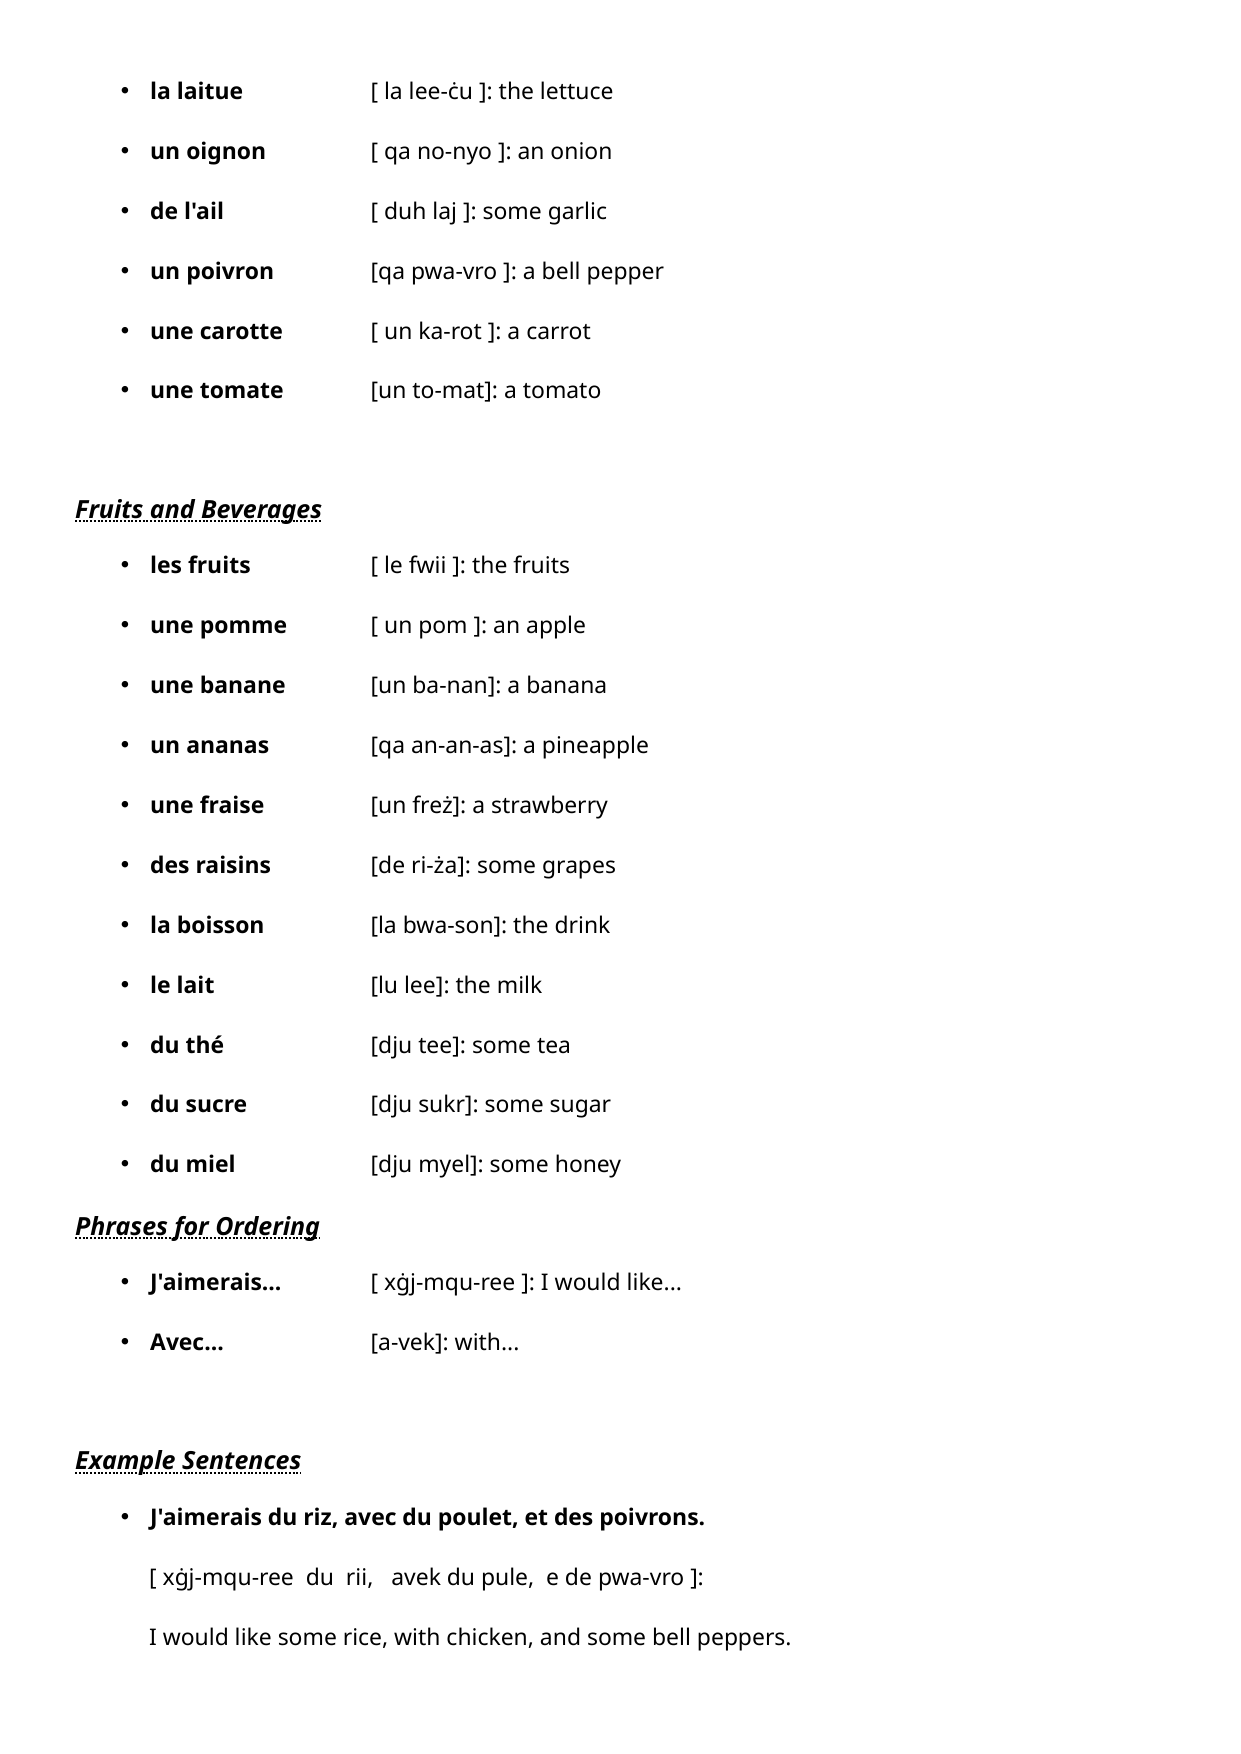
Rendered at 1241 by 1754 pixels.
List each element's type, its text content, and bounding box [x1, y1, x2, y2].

list de l'ail [ duh laj ]: some garlic [121, 195, 1165, 226]
list une banane [un ba-nan]: a banana [121, 669, 1165, 700]
list un poivron [qa pwa-vro ]: a bell pepper [121, 255, 1165, 286]
list J'aimerais du riz, avec du poulet, et des poivrons. [121, 1501, 1165, 1532]
subtitle Example Sentences [75, 1443, 1165, 1477]
list une carotte [ un ka-rot ]: a carrot [121, 314, 1165, 346]
text [ xġj-mqu-ree du rii, avek du pule, e de pwa-vro ]: [149, 1561, 1165, 1592]
list le lait [lu lee]: the milk [121, 969, 1165, 1000]
list une tomate [un to-mat]: a tomato [121, 374, 1165, 406]
text I would like some rice, with chicken, and some bell peppers. [149, 1621, 1165, 1652]
list une fraise [un freż]: a strawberry [121, 789, 1165, 820]
list J'aimerais... [ xġj-mqu-ree ]: I would like... [121, 1266, 1165, 1297]
list un ananas [qa an-an-as]: a pineapple [121, 729, 1165, 760]
list les fruits [ le fwii ]: the fruits [121, 549, 1165, 581]
list un oignon [ qa no-nyo ]: an onion [121, 135, 1165, 166]
list du thé [dju tee]: some tea [121, 1028, 1165, 1060]
list une pomme [ un pom ]: an apple [121, 609, 1165, 641]
list Avec... [a-vek]: with... [121, 1326, 1165, 1357]
subtitle Phrases for Ordering [75, 1208, 1165, 1242]
list des raisins [de ri-ża]: some grapes [121, 849, 1165, 880]
list du sucre [dju sukr]: some sugar [121, 1088, 1165, 1120]
list la boisson [la bwa-son]: the drink [121, 909, 1165, 940]
list du miel [dju myel]: some honey [121, 1148, 1165, 1179]
list la laitue [ la lee-ċu ]: the lettuce [121, 75, 1165, 106]
subtitle Fruits and Beverages [75, 491, 1165, 525]
